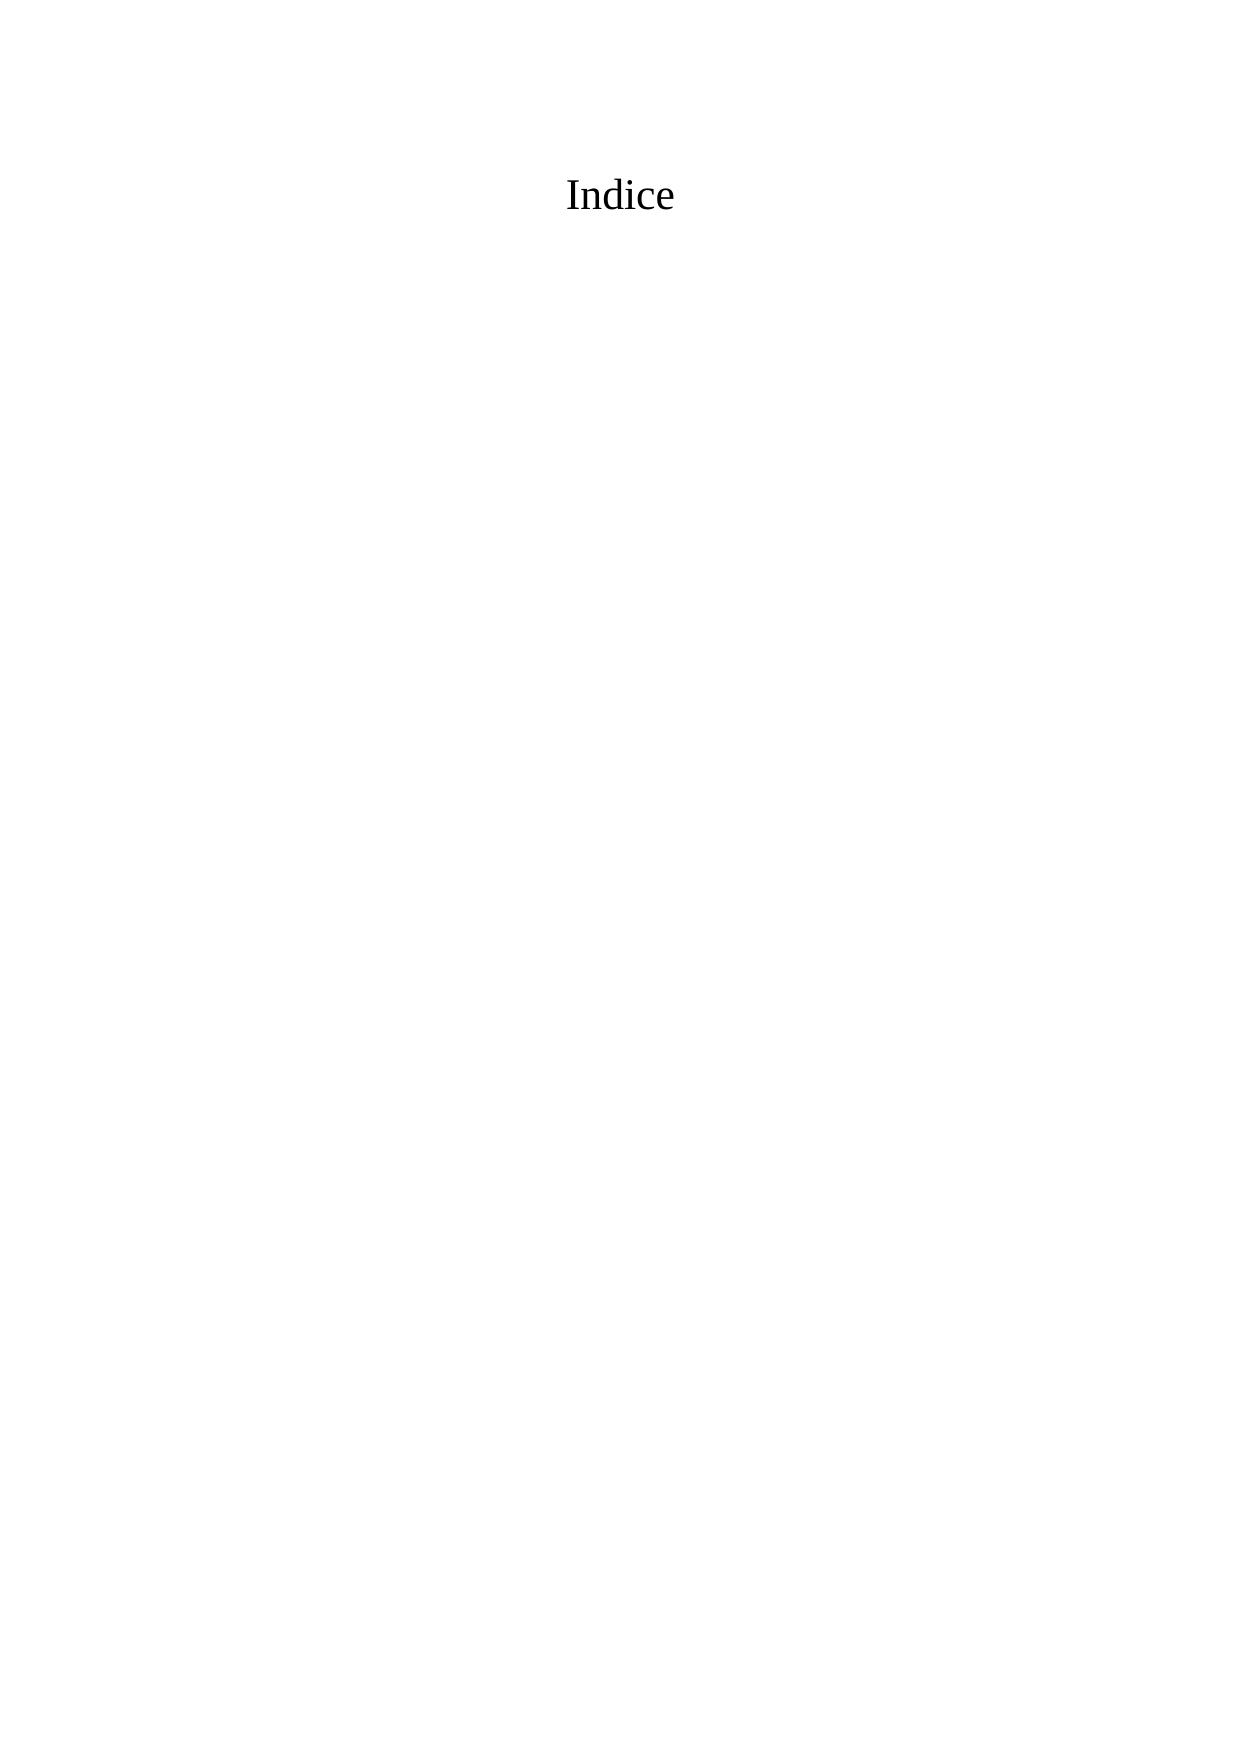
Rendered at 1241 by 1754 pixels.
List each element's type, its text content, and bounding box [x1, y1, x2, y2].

text Indice [118, 168, 1122, 219]
